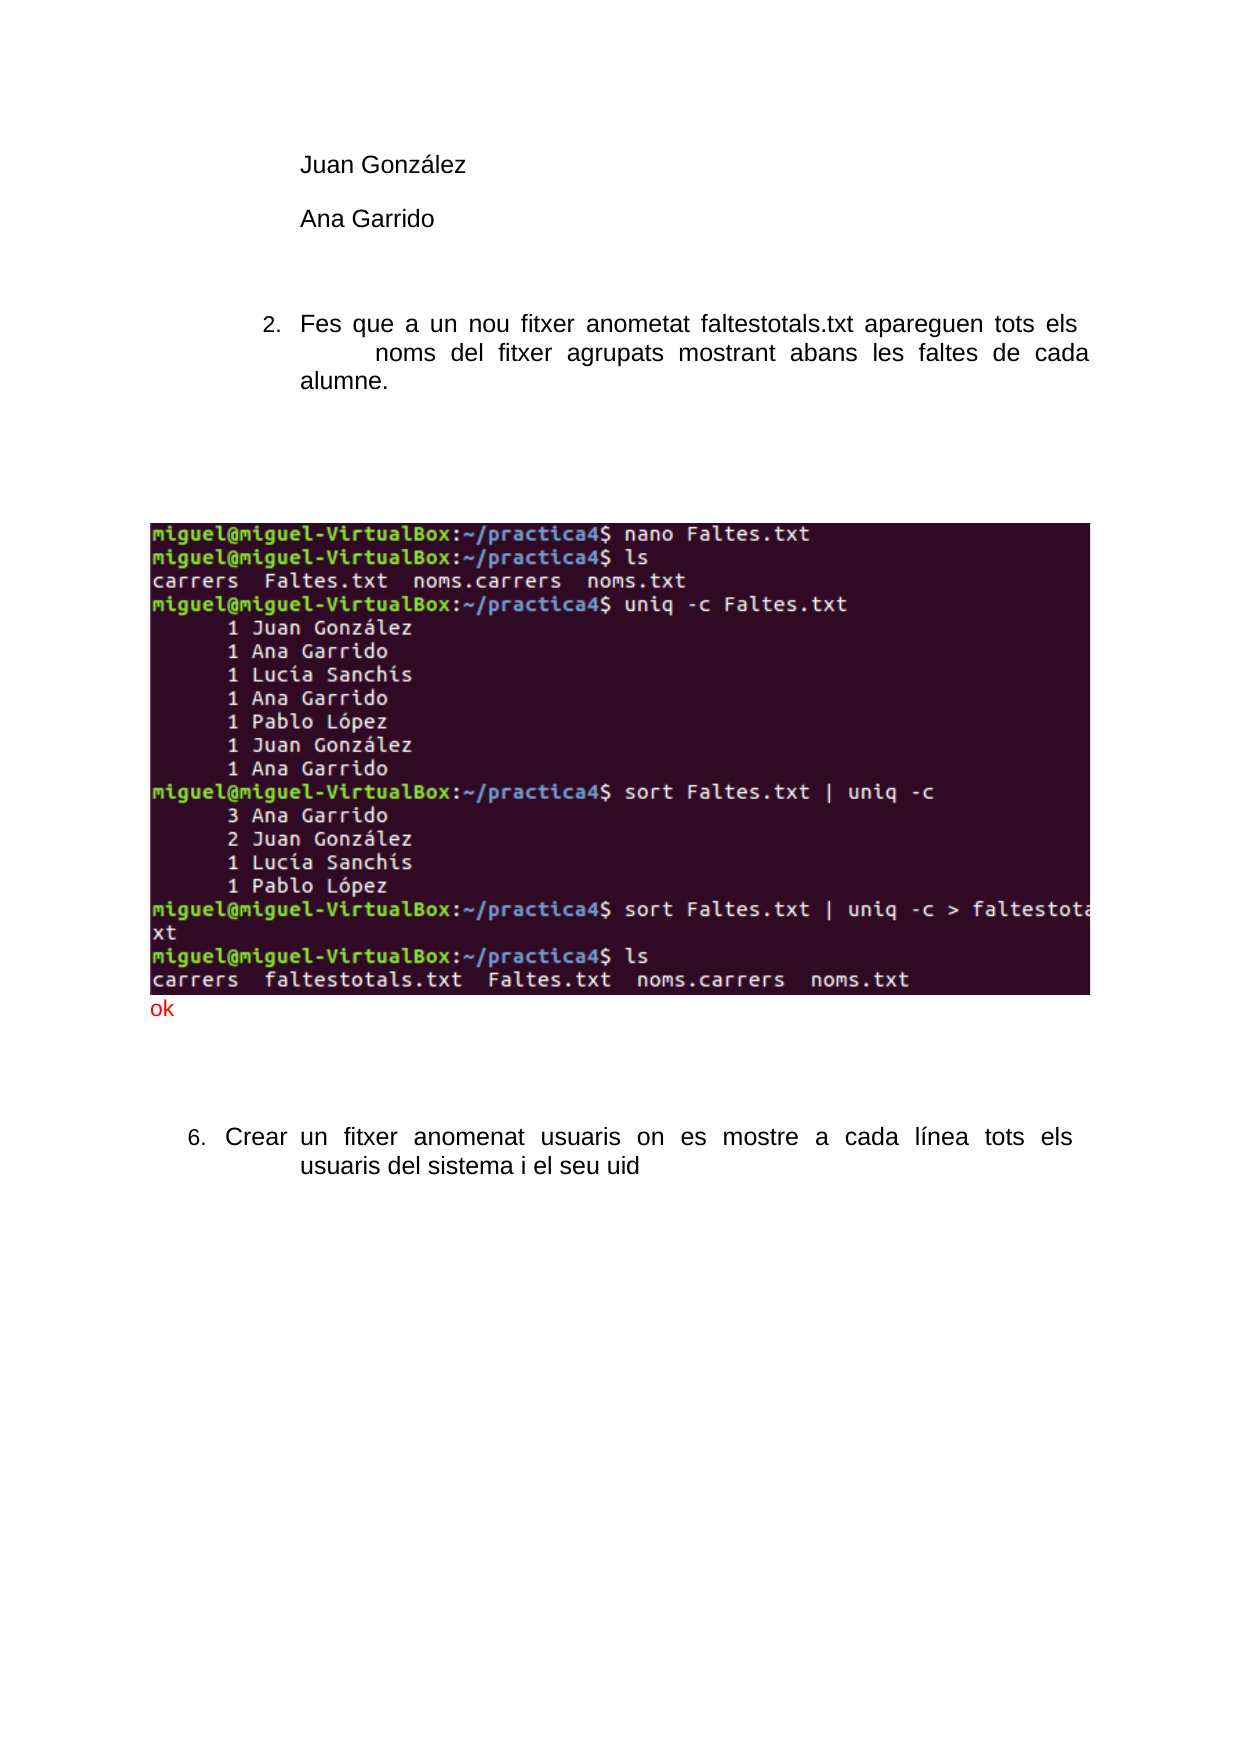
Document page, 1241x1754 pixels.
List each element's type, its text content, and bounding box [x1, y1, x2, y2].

text ok [150, 995, 1090, 1021]
text Ana Garrido [300, 204, 1090, 232]
list Fes que a un nou fitxer anometat faltestotals.txt apareguen tots els noms del fitxer agrupats mostrant abans les faltes de cada alumne. [262, 309, 1090, 395]
text Juan González [300, 150, 1090, 179]
list Crear un fitxer anomenat usuaris on es mostre a cada línea tots els usuaris del sistema i el seu uid [187, 1122, 1090, 1180]
